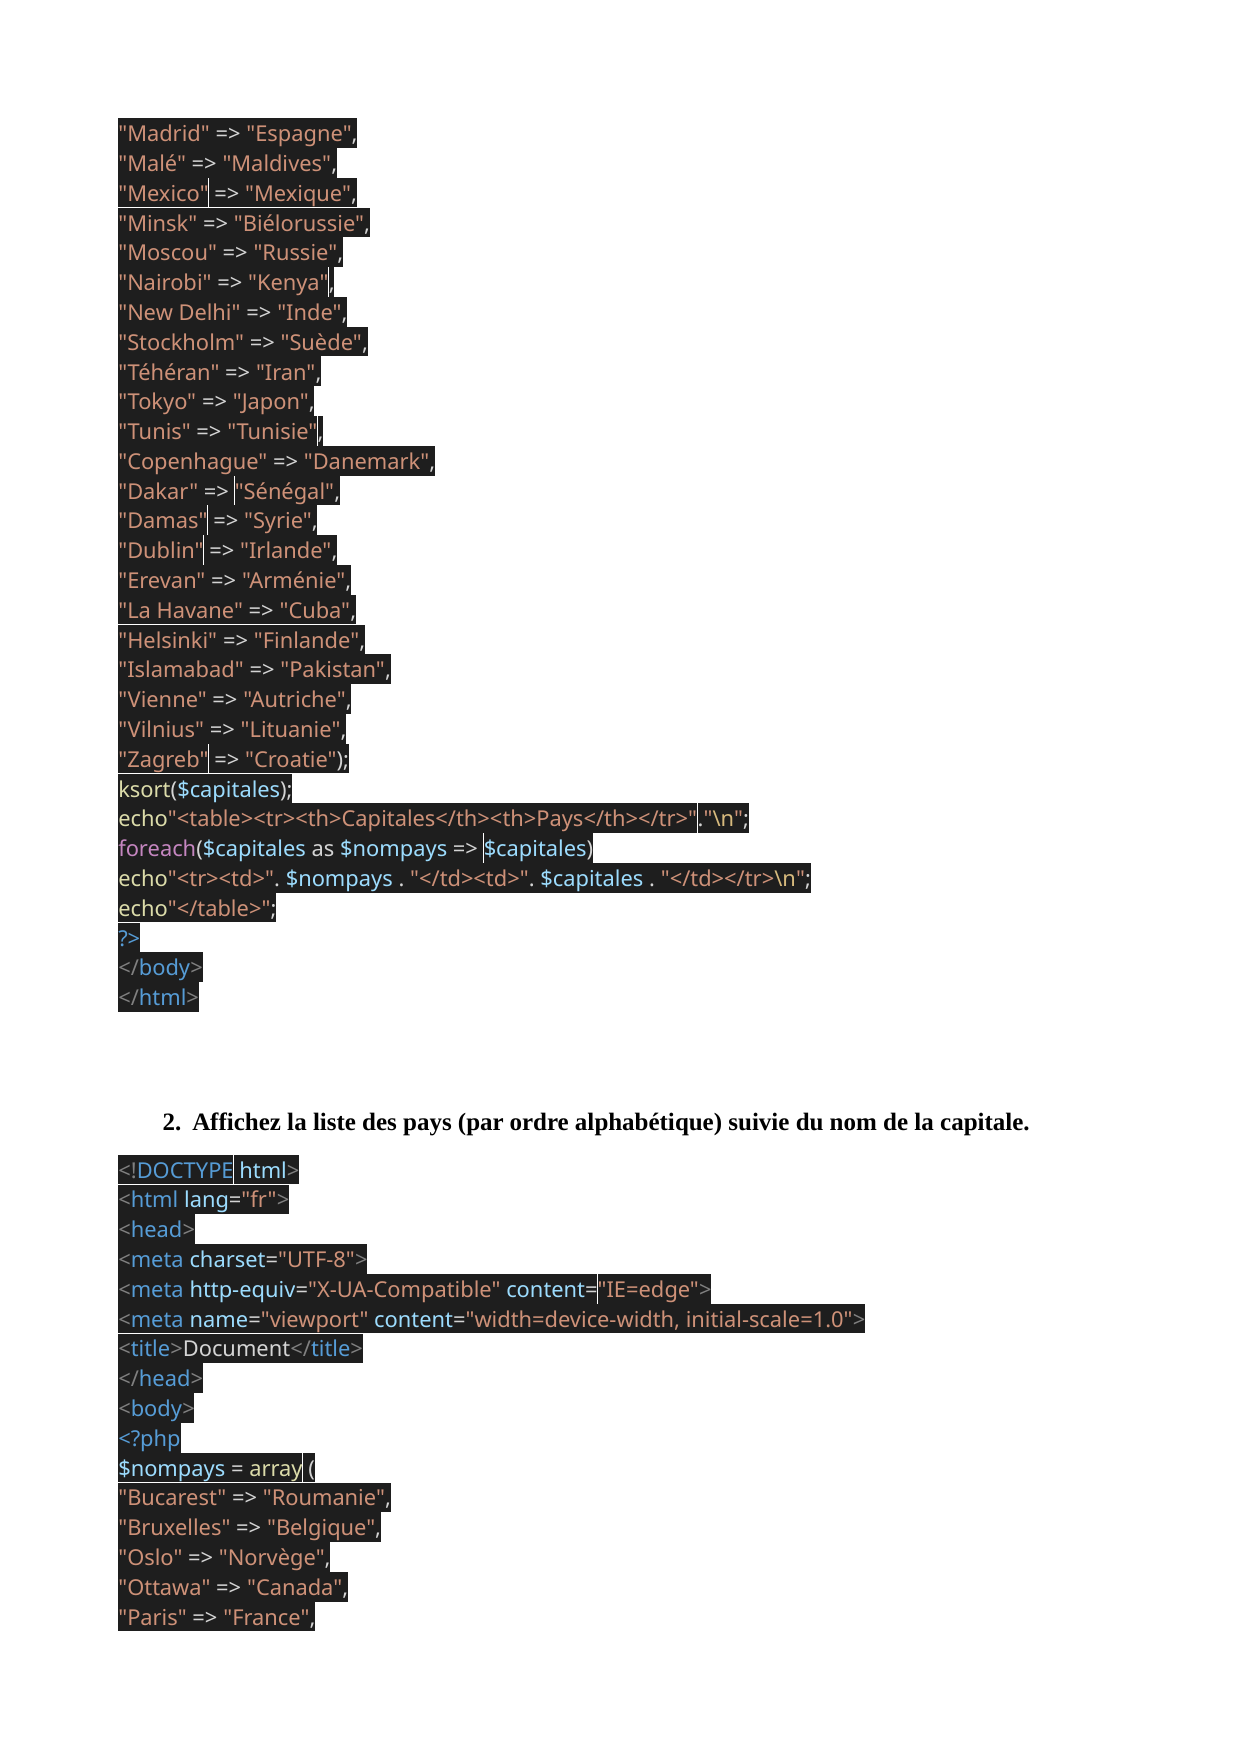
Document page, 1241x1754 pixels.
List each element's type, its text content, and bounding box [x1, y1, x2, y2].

text <!DOCTYPE html> [118, 1155, 1122, 1184]
text "Téhéran" => "Iran", [118, 356, 1122, 386]
text "Moscou" => "Russie", [118, 237, 1122, 267]
text </html> [118, 982, 1122, 1012]
text "Paris" => "France", [118, 1602, 1122, 1631]
text echo"<tr><td>". $nompays . "</td><td>". $capitales . "</td></tr>\n"; [118, 863, 1122, 893]
text "Vienne" => "Autriche", [118, 684, 1122, 714]
text "Tunis" => "Tunisie", [118, 416, 1122, 446]
text <?php [118, 1423, 1122, 1453]
text "Ottawa" => "Canada", [118, 1572, 1122, 1602]
text "Erevan" => "Arménie", [118, 565, 1122, 595]
text echo"<table><tr><th>Capitales</th><th>Pays</th></tr>"."\n"; [118, 803, 1122, 833]
text "Vilnius" => "Lituanie", [118, 714, 1122, 744]
text <html lang="fr"> [118, 1184, 1122, 1214]
text "Nairobi" => "Kenya", [118, 267, 1122, 297]
text <head> [118, 1214, 1122, 1244]
text ksort($capitales); [118, 773, 1122, 803]
text "Mexico" => "Mexique", [118, 178, 1122, 207]
text "Tokyo" => "Japon", [118, 386, 1122, 416]
text </head> [118, 1363, 1122, 1393]
text "Oslo" => "Norvège", [118, 1542, 1122, 1572]
text <title>Document</title> [118, 1333, 1122, 1363]
text <meta charset="UTF-8"> [118, 1244, 1122, 1274]
text "New Delhi" => "Inde", [118, 297, 1122, 327]
text $nompays = array ( [118, 1453, 1122, 1482]
text "Copenhague" => "Danemark", [118, 446, 1122, 476]
text "Islamabad" => "Pakistan", [118, 654, 1122, 684]
text "Malé" => "Maldives", [118, 148, 1122, 178]
text ?> [118, 922, 1122, 952]
text "Minsk" => "Biélorussie", [118, 207, 1122, 237]
text "Dublin" => "Irlande", [118, 535, 1122, 565]
text echo"</table>"; [118, 893, 1122, 922]
text "Stockholm" => "Suède", [118, 327, 1122, 356]
text "Helsinki" => "Finlande", [118, 624, 1122, 654]
list Affichez la liste des pays (par ordre alphabétique) suivie du nom de la capitale. [162, 1107, 1122, 1136]
text <body> [118, 1393, 1122, 1423]
text "La Havane" => "Cuba", [118, 595, 1122, 624]
text "Dakar" => "Sénégal", [118, 476, 1122, 505]
text foreach($capitales as $nompays => $capitales) [118, 833, 1122, 863]
text <meta name="viewport" content="width=device-width, initial-scale=1.0"> [118, 1304, 1122, 1333]
text </body> [118, 952, 1122, 982]
text "Bruxelles" => "Belgique", [118, 1512, 1122, 1542]
text "Bucarest" => "Roumanie", [118, 1482, 1122, 1512]
text "Zagreb" => "Croatie"); [118, 744, 1122, 773]
text "Madrid" => "Espagne", [118, 118, 1122, 148]
text "Damas" => "Syrie", [118, 505, 1122, 535]
text <meta http-equiv="X-UA-Compatible" content="IE=edge"> [118, 1274, 1122, 1304]
